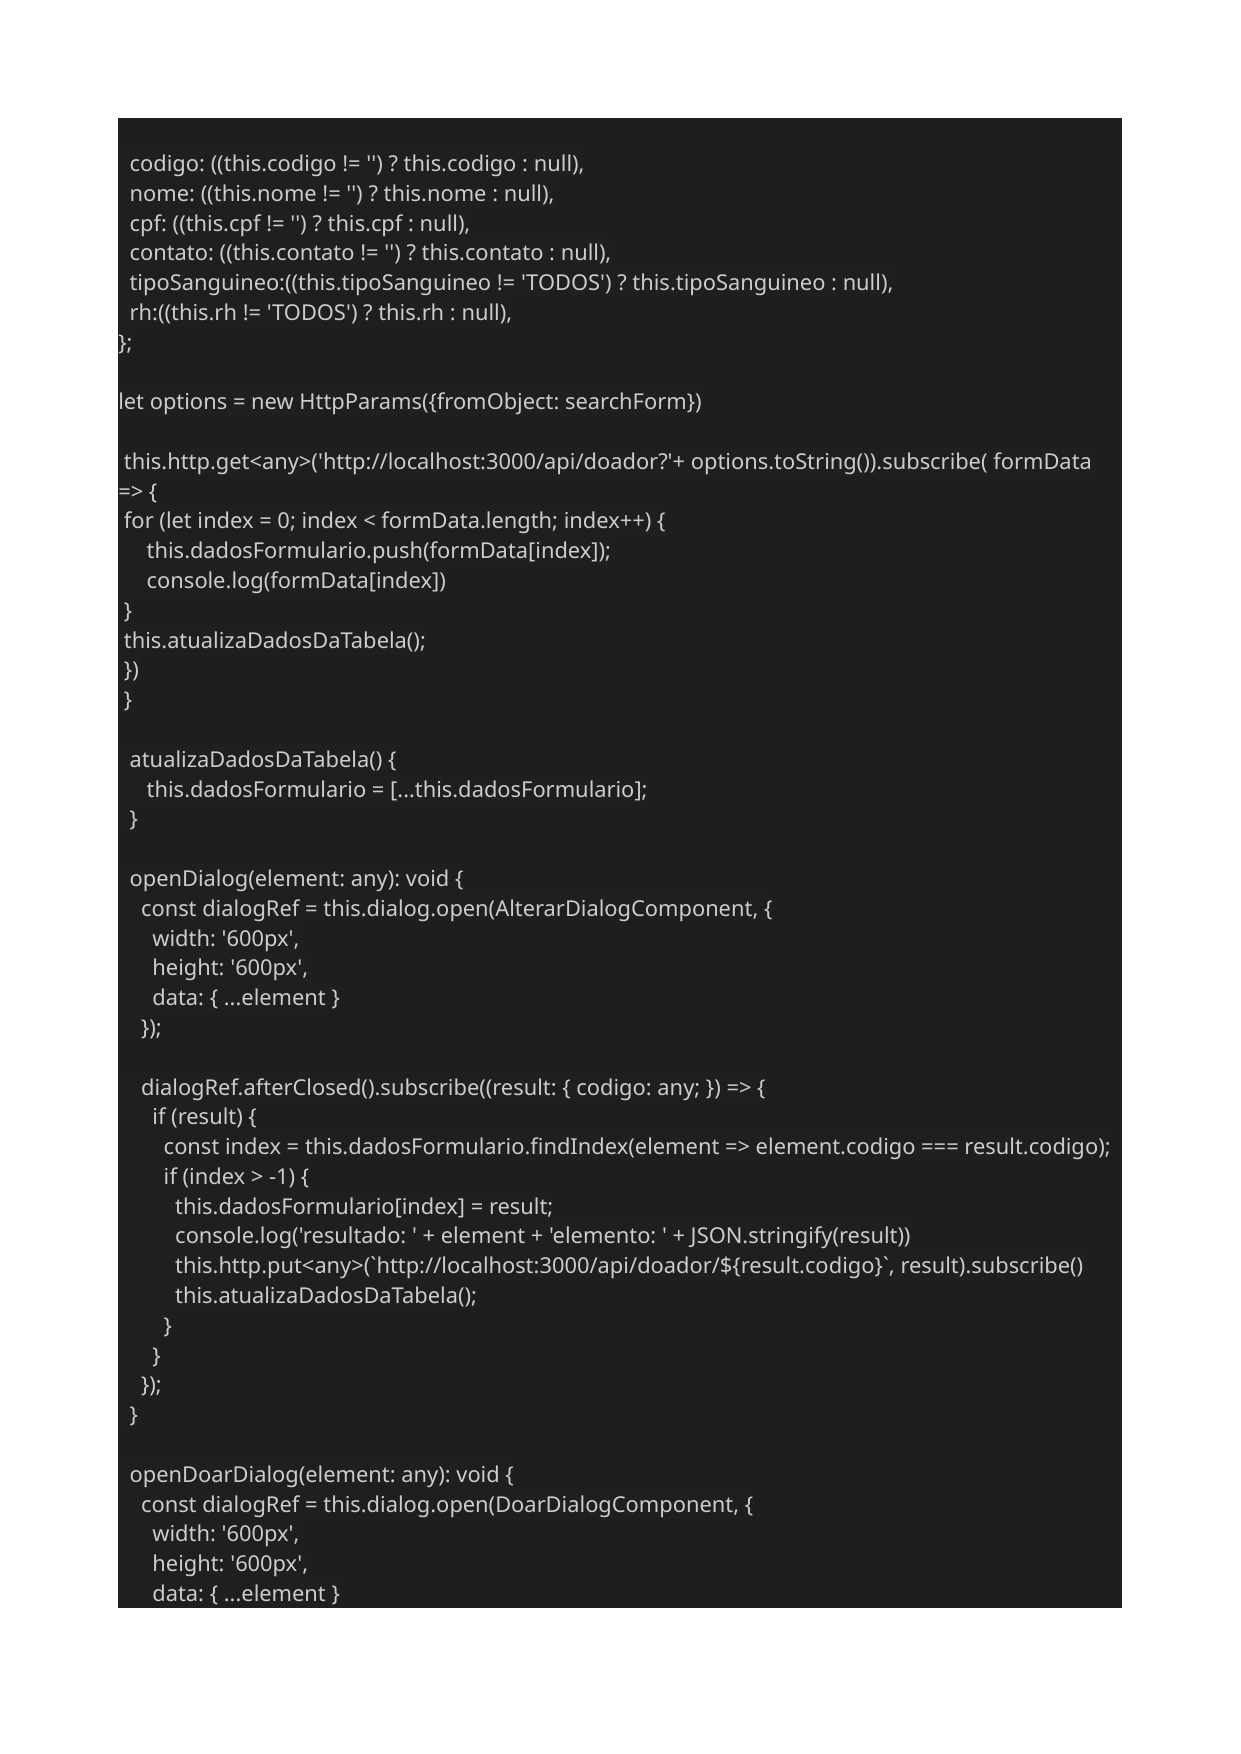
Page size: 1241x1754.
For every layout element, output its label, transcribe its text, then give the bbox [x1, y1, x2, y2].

text this.http.get<any>('http://localhost:3000/api/doador?'+ options.toString()).subscribe( formData => { [118, 446, 1122, 505]
text data: { ...element } [118, 982, 1122, 1012]
text }) [118, 654, 1122, 684]
text this.atualizaDadosDaTabela(); [118, 624, 1122, 654]
text }); [118, 1012, 1122, 1042]
text }; [118, 327, 1122, 356]
text const dialogRef = this.dialog.open(DoarDialogComponent, { [118, 1488, 1122, 1518]
text width: '600px', [118, 922, 1122, 952]
text this.dadosFormulario = [...this.dadosFormulario]; [118, 773, 1122, 803]
text } [118, 1399, 1122, 1429]
text const index = this.dadosFormulario.findIndex(element => element.codigo === result.codigo); [118, 1131, 1122, 1161]
text dialogRef.afterClosed().subscribe((result: { codigo: any; }) => { [118, 1071, 1122, 1101]
text this.http.put<any>(`http://localhost:3000/api/doador/${result.codigo}`, result).subscribe() [118, 1250, 1122, 1280]
text width: '600px', [118, 1518, 1122, 1548]
text console.log('resultado: ' + element + 'elemento: ' + JSON.stringify(result)) [118, 1220, 1122, 1250]
text this.dadosFormulario[index] = result; [118, 1191, 1122, 1220]
text console.log(formData[index]) [118, 565, 1122, 595]
text for (let index = 0; index < formData.length; index++) { [118, 505, 1122, 535]
text height: '600px', [118, 952, 1122, 982]
text nome: ((this.nome != '') ? this.nome : null), [118, 178, 1122, 207]
text openDoarDialog(element: any): void { [118, 1459, 1122, 1488]
text tipoSanguineo:((this.tipoSanguineo != 'TODOS') ? this.tipoSanguineo : null), [118, 267, 1122, 297]
text codigo: ((this.codigo != '') ? this.codigo : null), [118, 148, 1122, 178]
text rh:((this.rh != 'TODOS') ? this.rh : null), [118, 297, 1122, 327]
text } [118, 595, 1122, 624]
text if (result) { [118, 1101, 1122, 1131]
text }); [118, 1369, 1122, 1399]
text } [118, 1310, 1122, 1339]
text } [118, 684, 1122, 714]
text } [118, 803, 1122, 833]
text atualizaDadosDaTabela() { [118, 744, 1122, 773]
text contato: ((this.contato != '') ? this.contato : null), [118, 237, 1122, 267]
text openDialog(element: any): void { [118, 863, 1122, 893]
text } [118, 1339, 1122, 1369]
text cpf: ((this.cpf != '') ? this.cpf : null), [118, 207, 1122, 237]
text if (index > -1) { [118, 1161, 1122, 1191]
text let options = new HttpParams({fromObject: searchForm}) [118, 386, 1122, 416]
text const dialogRef = this.dialog.open(AlterarDialogComponent, { [118, 893, 1122, 922]
text height: '600px', [118, 1548, 1122, 1578]
text data: { ...element } [118, 1578, 1122, 1608]
text this.atualizaDadosDaTabela(); [118, 1280, 1122, 1310]
text this.dadosFormulario.push(formData[index]); [118, 535, 1122, 565]
